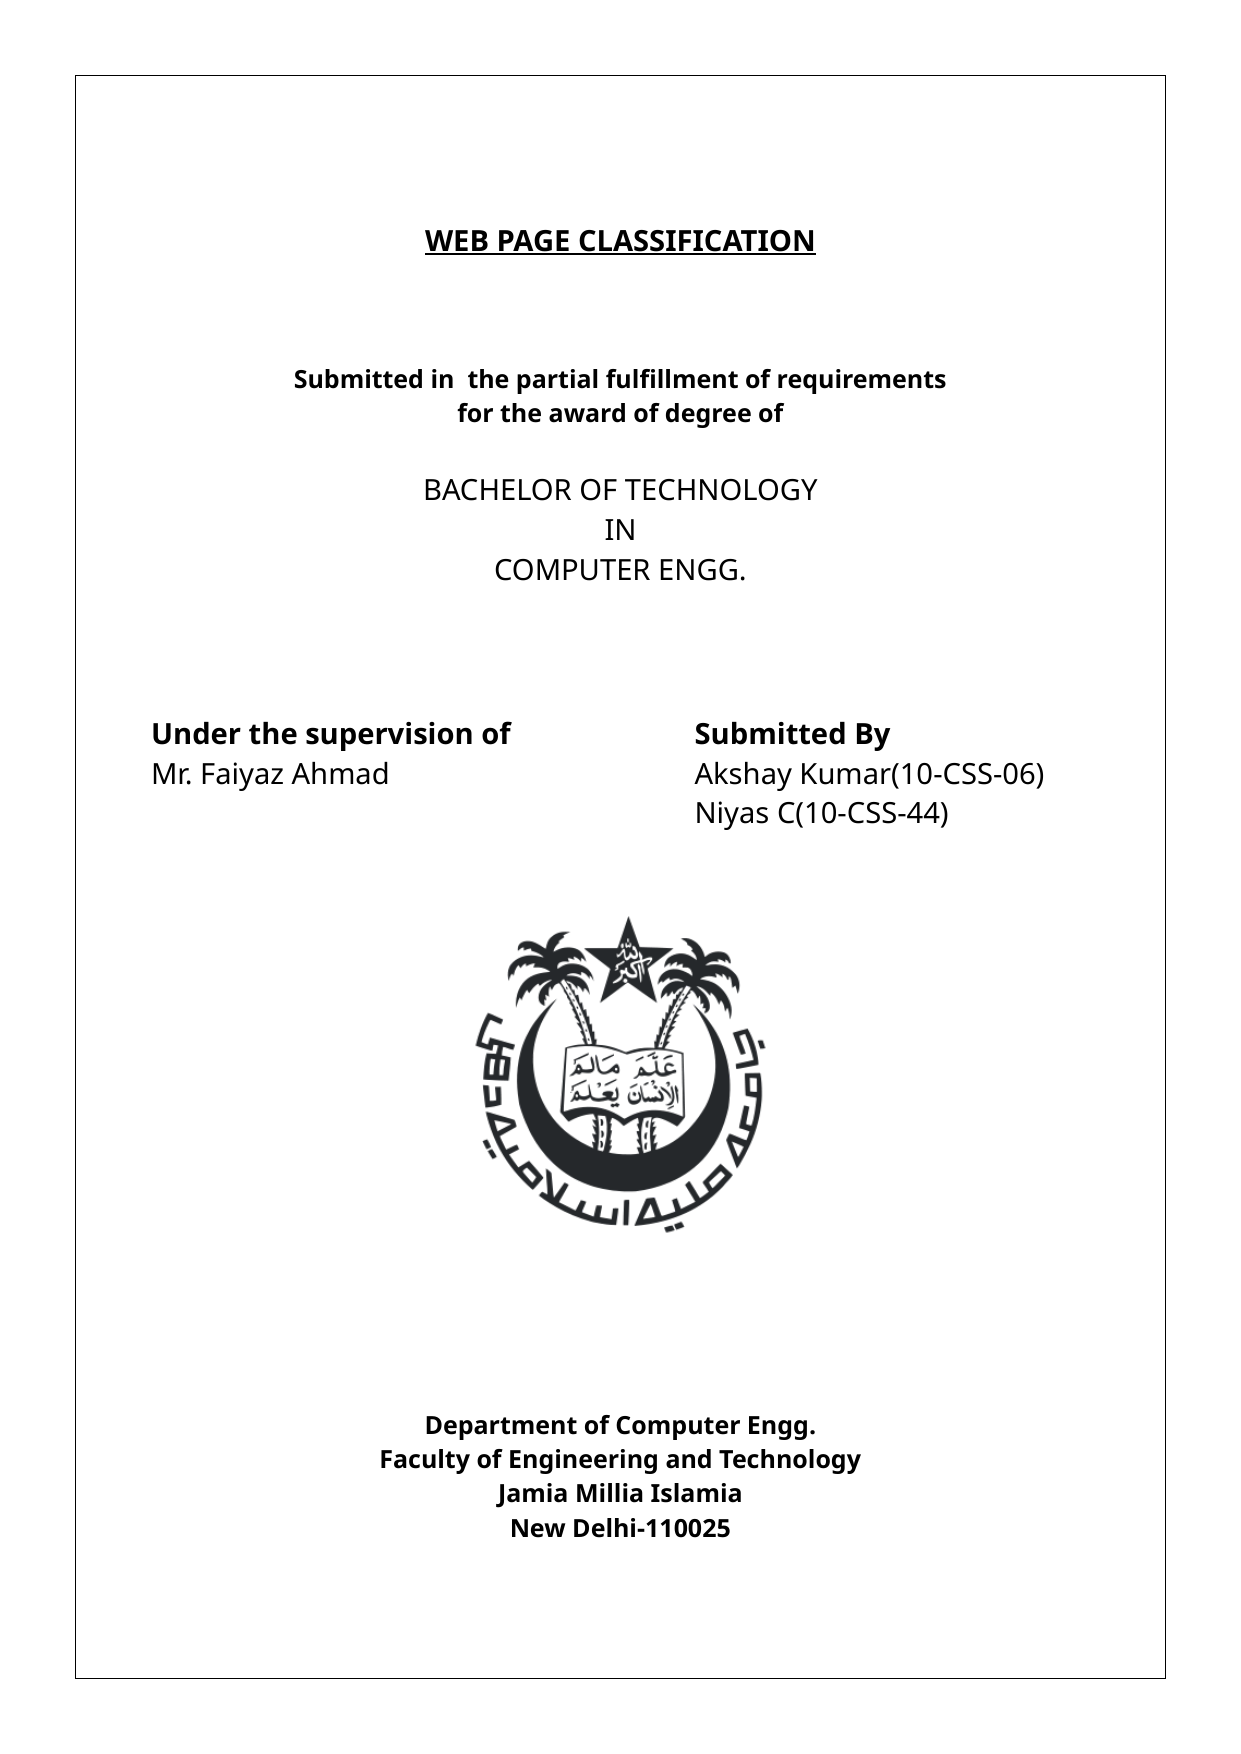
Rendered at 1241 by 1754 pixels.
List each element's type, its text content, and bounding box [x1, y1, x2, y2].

text Submitted in the partial fulfillment of requirements [180, 362, 1060, 396]
table_header Under the supervision of Mr. Faiyaz Ahmad [145, 708, 689, 838]
text Department of Computer Engg. [180, 1408, 1060, 1442]
table_header Submitted By Akshay Kumar(10-CSS-06) Niyas C(10-CSS-44) [689, 708, 1113, 838]
text BACHELOR OF TECHNOLOGY [180, 469, 1060, 509]
text for the award of degree of [180, 396, 1060, 430]
text COMPUTER ENGG. [180, 549, 1060, 588]
text Faculty of Engineering and Technology [180, 1442, 1060, 1476]
text WEB PAGE CLASSIFICATION [180, 220, 1060, 259]
text Jamia Millia Islamia [180, 1476, 1060, 1510]
text New Delhi-110025 [180, 1510, 1060, 1544]
picture [469, 911, 771, 1238]
text IN [180, 509, 1060, 549]
